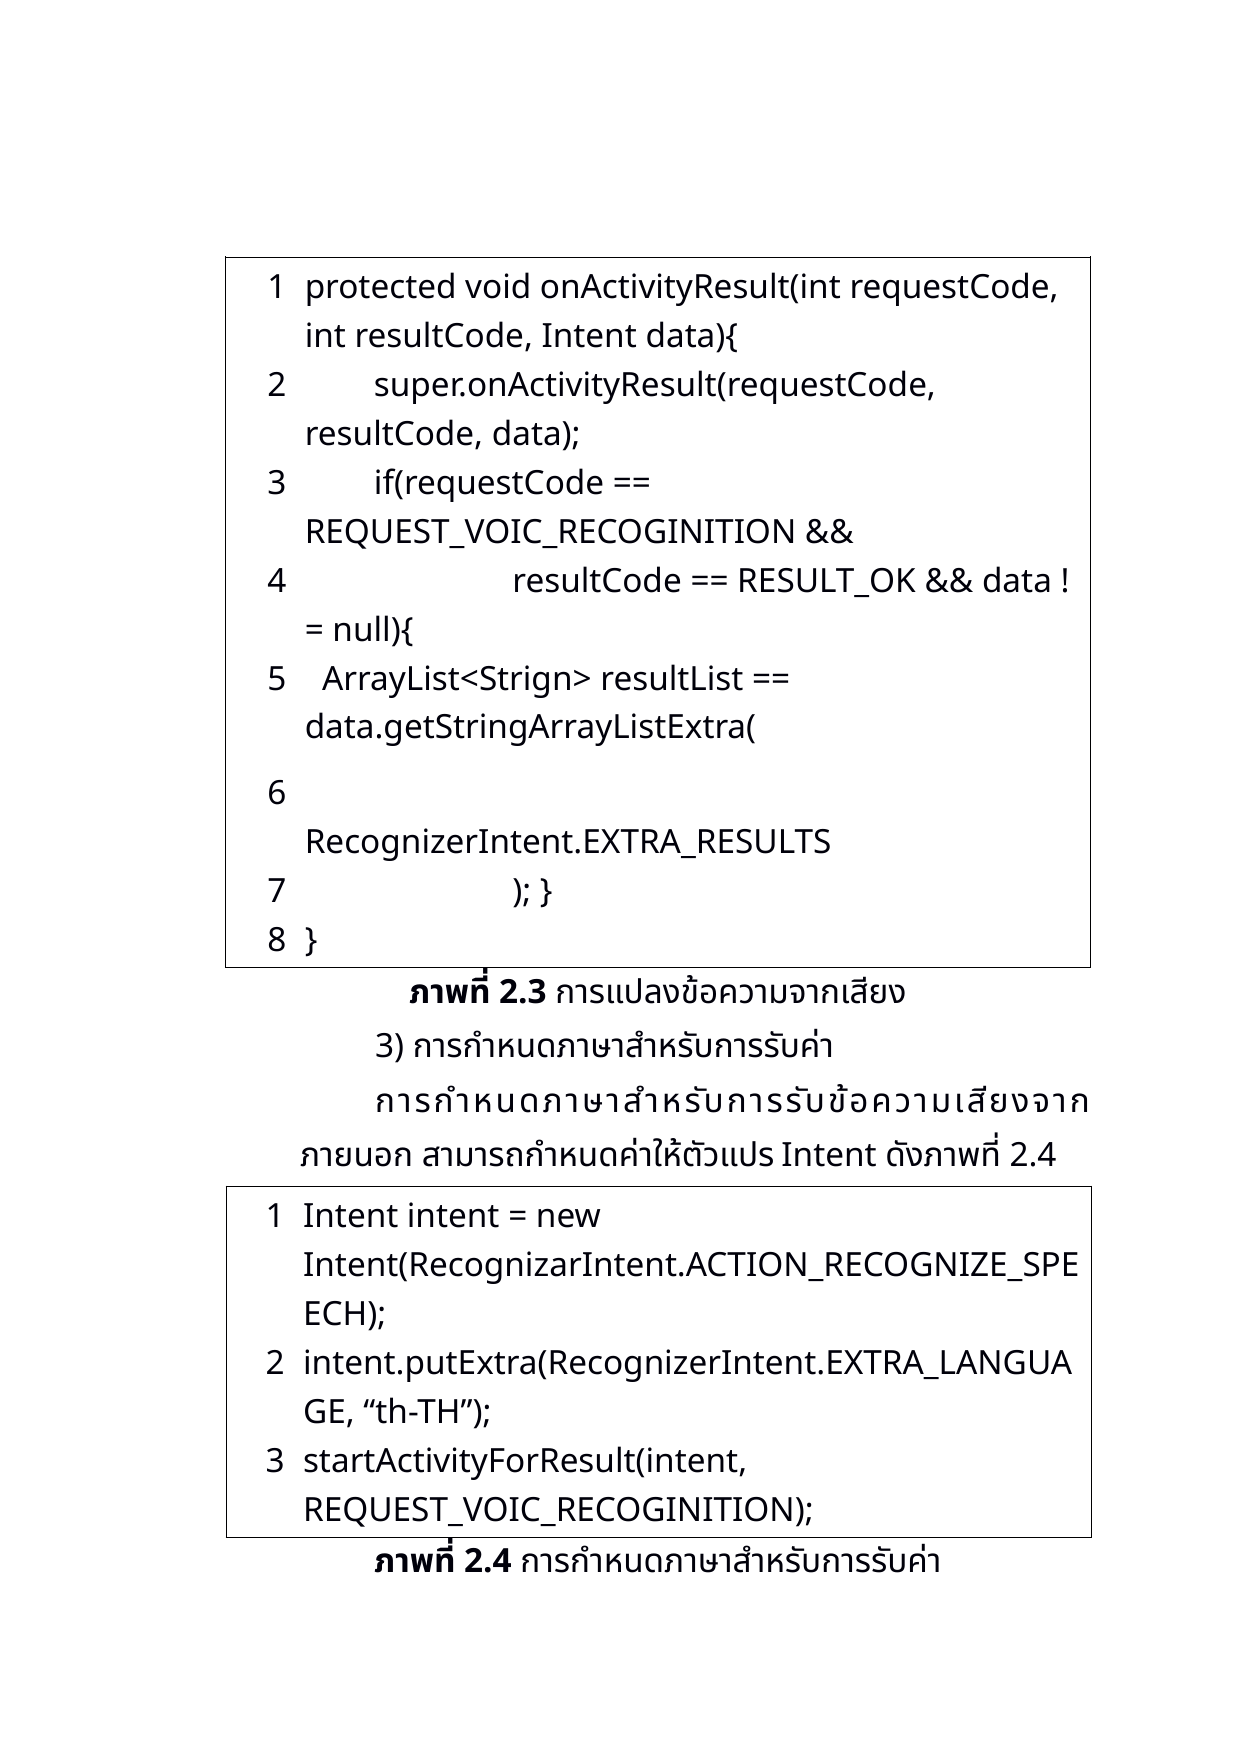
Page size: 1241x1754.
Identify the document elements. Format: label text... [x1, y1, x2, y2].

table_header Intent intent = new Intent(RecognizarIntent.ACTION_RECOGNIZE_SPEECH); intent.putExtra(RecognizerIntent.EXTRA_LANGUAGE, “th-TH”); startActivityForResult(intent, REQUEST_VOIC_RECOGINITION); [227, 1187, 1091, 1537]
text ภาพที่ 2.3 การแปลงข้อความจากเสียง [225, 968, 1090, 1018]
text การกำหนดภาษาสำหรับการรับข้อความเสียงจากภายนอก สามารถกำหนดค่าให้ตัวแปรIntent ดังภาพที่ 2.4 [300, 1077, 1090, 1182]
text ภาพที่ 2.4 การกำหนดภาษาสำหรับการรับค่า [225, 1538, 1090, 1588]
table_header protected void onActivityResult(int requestCode, int resultCode, Intent data){ super.onActivityResult(requestCode, resultCode, data); if(requestCode == REQUEST_VOIC_RECOGINITION && resultCode == RESULT_OK && data != null){ ArrayList<Strign> resultList == data.getStringArrayListExtra( RecognizerIntent.EXTRA_RESULTS ); } } [226, 258, 1090, 967]
text 3) การกำหนดภาษาสำหรับการรับค่า [300, 1022, 1090, 1073]
